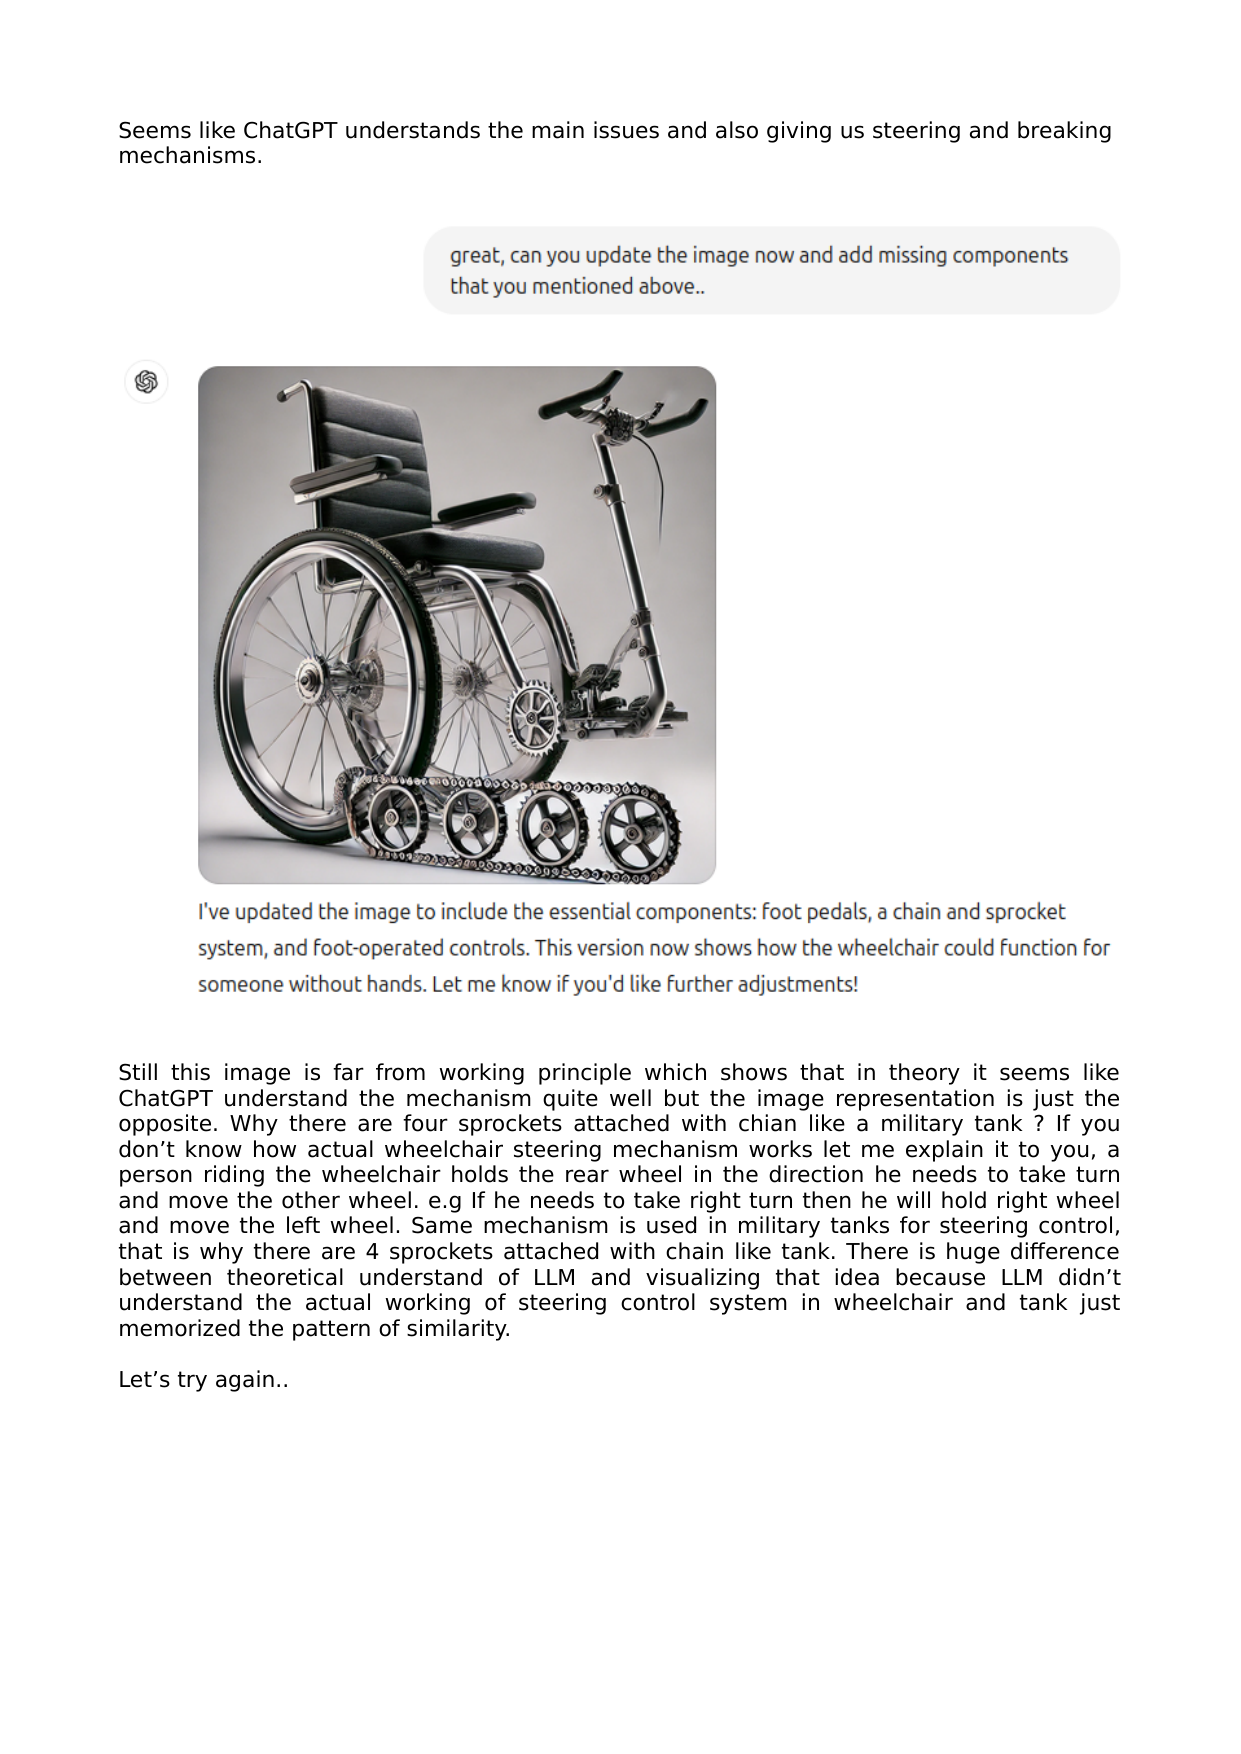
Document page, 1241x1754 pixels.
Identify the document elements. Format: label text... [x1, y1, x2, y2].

picture [118, 220, 1123, 1010]
text Seems like ChatGPT understands the main issues and also giving us steering and breaking mechanisms. [118, 118, 1122, 169]
text Let’s try again.. [118, 1367, 1122, 1392]
text Still this image is far from working principle which shows that in theory it seems like ChatGPT understand the mechanism quite well but the image representation is just the opposite. Why there are four sprockets attached with chian like a military tank ? If you don’t know how actual wheelchair steering mechanism works let me explain it to you, a person riding the wheelchair holds the rear wheel in the direction he needs to take turn and move the other wheel. e.g If he needs to take right turn then he will hold right wheel and move the left wheel. Same mechanism is used in military tanks for steering control, that is why there are 4 sprockets attached with chain like tank. There is huge difference between theoretical understand of LLM and visualizing that idea because LLM didn’t understand the actual working of steering control system in wheelchair and tank just memorized the pattern of similarity. [118, 1060, 1122, 1341]
